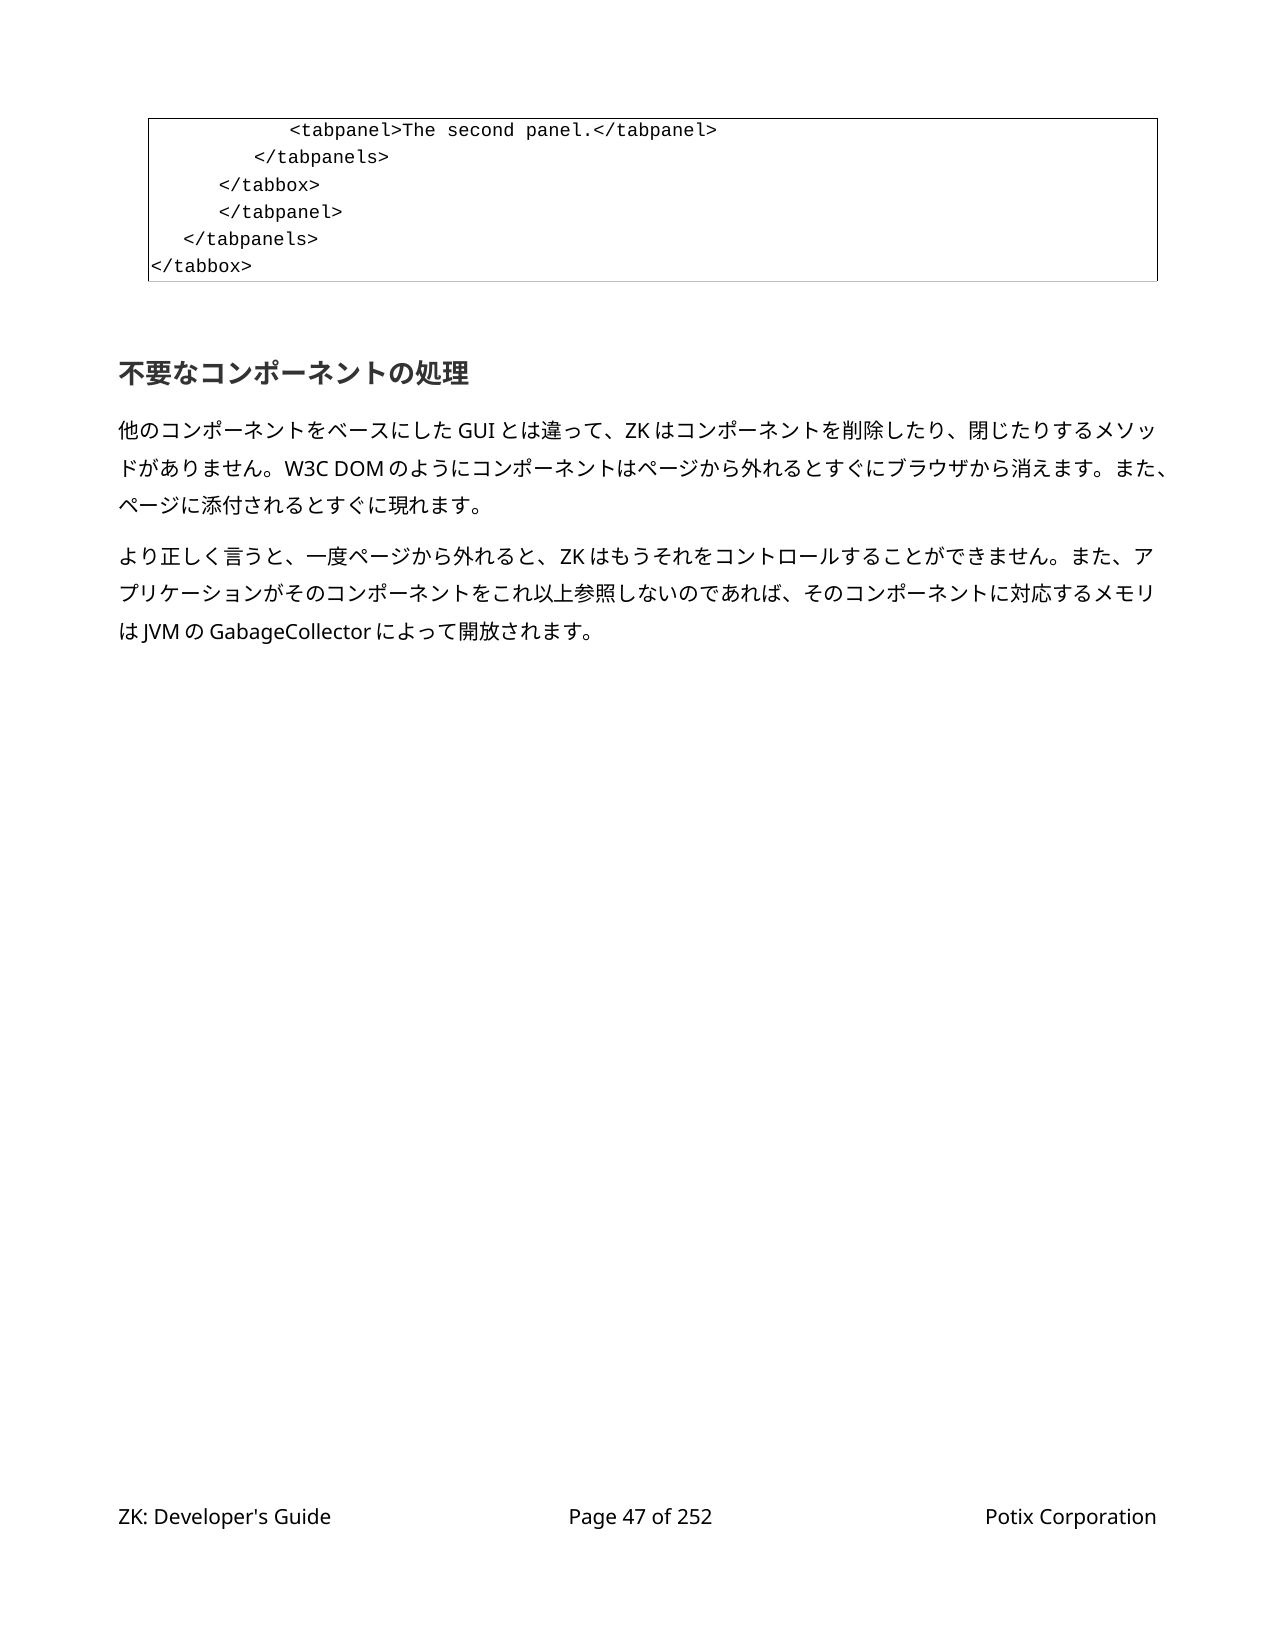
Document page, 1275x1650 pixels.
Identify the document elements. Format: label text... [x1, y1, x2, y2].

text より正しく言うと、一度ページから外れると、ZKはもうそれをコントロールすることができません。また、アプリケーションがそのコンポーネントをこれ以上参照しないのであれば、そのコンポーネントに対応するメモリはJVMのGabageCollectorによって開放されます。 [118, 540, 1157, 645]
text </tabbox> [149, 172, 1157, 197]
text <tabpanel>The second panel.</tabpanel> [149, 119, 1157, 142]
subtitle 不要なコンポーネントの処理 [118, 352, 1157, 391]
text </tabpanels> [149, 227, 1157, 251]
text </tabpanel> [149, 200, 1157, 224]
text 他のコンポーネントをベースにしたGUIとは違って、ZKはコンポーネントを削除したり、閉じたりするメソッドがありません。W3C DOMのようにコンポーネントはページから外れるとすぐにブラウザから消えます。また、ページに添付されるとすぐに現れます。 [118, 415, 1157, 520]
text </tabpanels> [149, 145, 1157, 169]
text </tabbox> [149, 254, 1157, 281]
